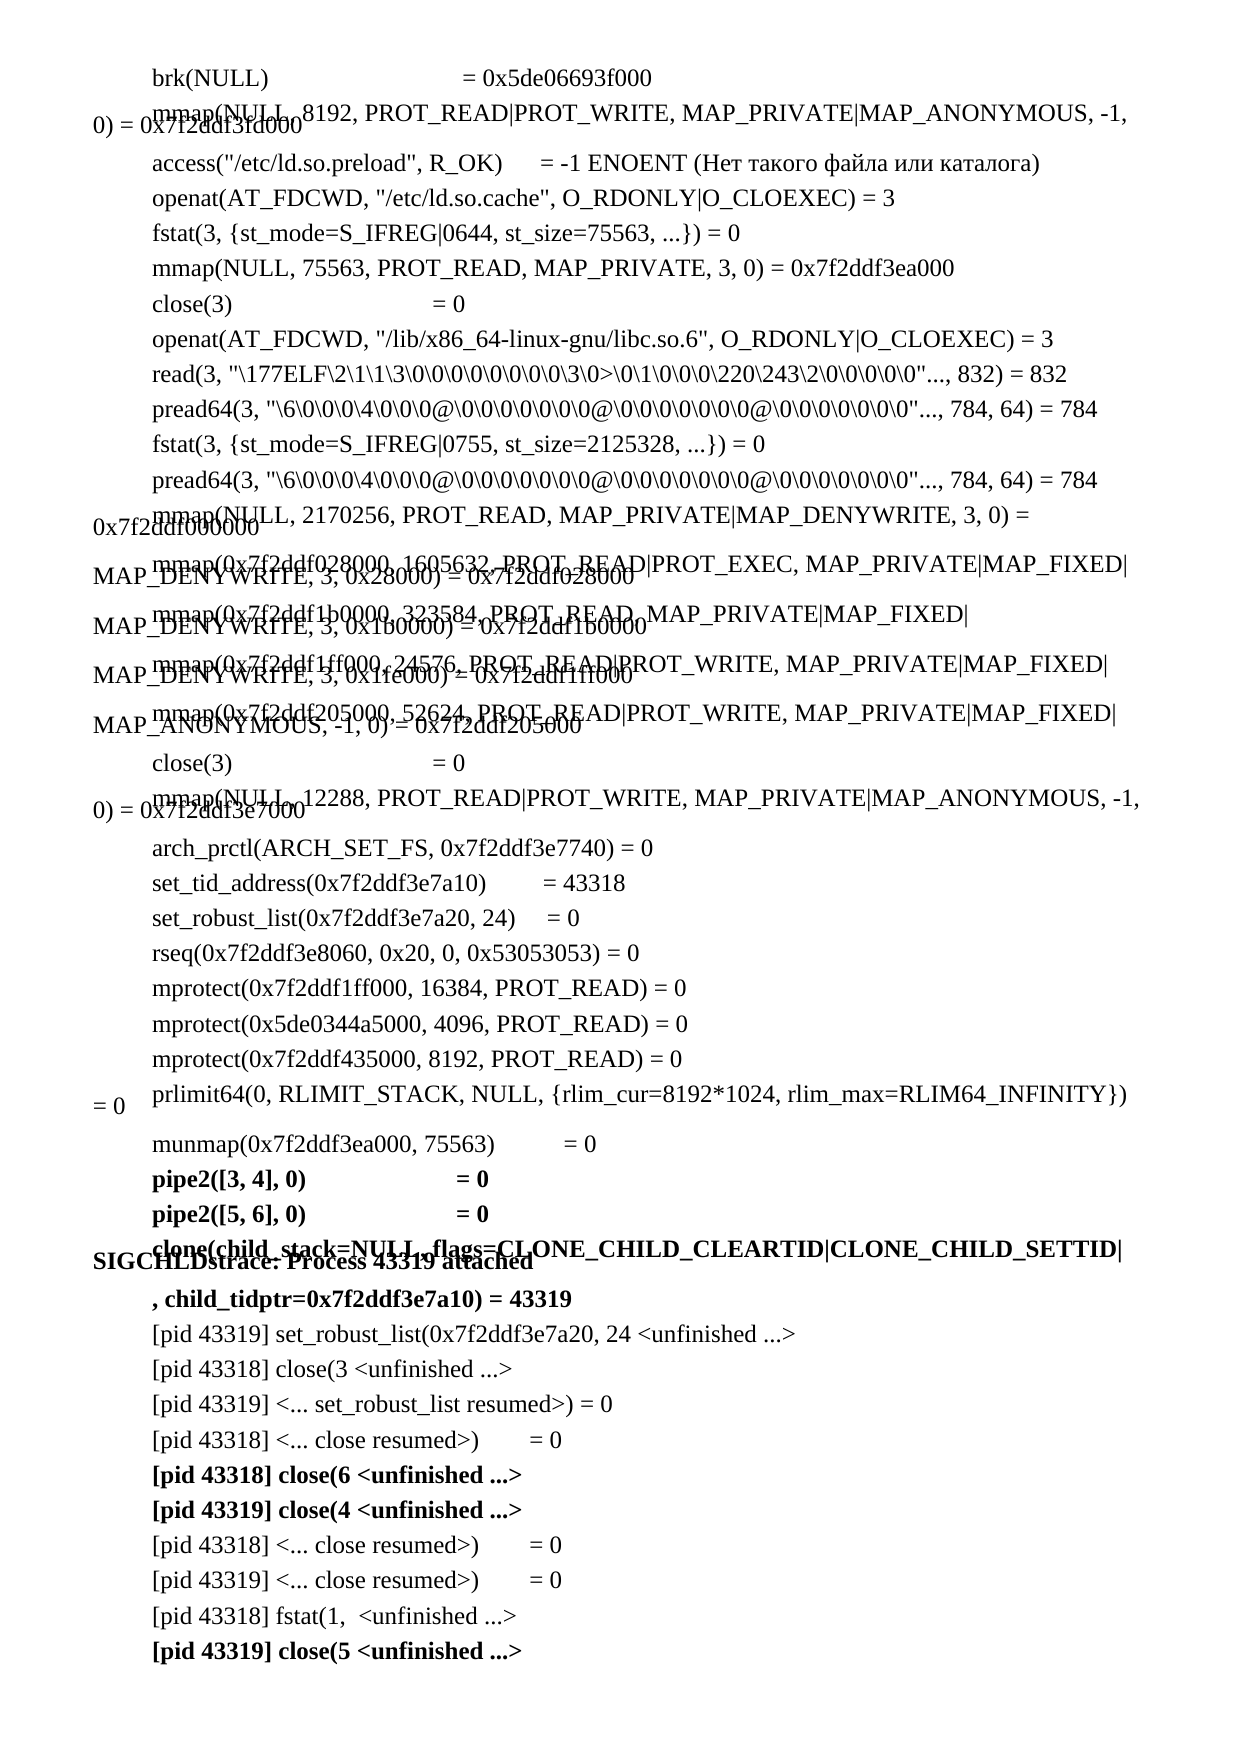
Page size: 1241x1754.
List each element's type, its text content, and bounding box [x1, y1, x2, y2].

text mprotect(0x7f2ddf1ff000, 16384, PROT_READ) = 0 [93, 985, 173, 1000]
text munmap(0x7f2ddf3ea000, 75563) = 0 [491, 1141, 1147, 1155]
text [pid 43319] close(5 <unfinished ...> [93, 1648, 154, 1662]
text [pid 43318] close(6 <unfinished ...> [165, 1472, 266, 1486]
text arch_prctl(ARCH_SET_FS, 0x7f2ddf3e7740) = 0 [93, 844, 212, 859]
text close(3) = 0 [229, 760, 1147, 774]
text close(3) = 0 [93, 760, 207, 774]
text rseq(0x7f2ddf3e8060, 0x20, 0, 0x53053053) = 0 [93, 950, 190, 964]
text [pid 43319] close(4 <unfinished ...> [333, 1507, 1147, 1521]
text pipe2([3, 4], 0) = 0 [177, 1176, 214, 1190]
text [pid 43318] <... close resumed>) = 0 [93, 1542, 162, 1557]
text [pid 43318] <... close resumed>) = 0 [474, 1542, 1147, 1557]
text close(3) = 0 [206, 760, 229, 774]
text mmap(NULL, 75563, PROT_READ, MAP_PRIVATE, 3, 0) = 0x7f2ddf3ea000 [93, 265, 204, 280]
text mprotect(0x7f2ddf1ff000, 16384, PROT_READ) = 0 [175, 985, 644, 1000]
text mprotect(0x5de0344a5000, 4096, PROT_READ) = 0 [243, 1021, 645, 1035]
text , child_tidptr=0x7f2ddf3e7a10) = 43319 [93, 1296, 260, 1310]
text set_tid_address(0x7f2ddf3e7a10) = 43318 [309, 880, 483, 894]
text pipe2([5, 6], 0) = 0 [93, 1211, 154, 1225]
text mprotect(0x5de0344a5000, 4096, PROT_READ) = 0 [645, 1021, 1147, 1035]
text mmap(0x7f2ddf1ff000, 24576, PROT_READ|PROT_WRITE, MAP_PRIVATE|MAP_FIXED|MAP_DENYWRITE, 3, 0x1fe000) = 0x7f2ddf1ff000 [93, 661, 1147, 689]
text pread64(3, "\6\0\0\0\4\0\0\0@\0\0\0\0\0\0\0@\0\0\0\0\0\0\0@\0\0\0\0\0\0\0"..., 784, 64) = 784 [593, 477, 753, 491]
text access("/etc/ld.so.preload", R_OK) = -1 ENOENT (Нет такого файла или каталога) [93, 160, 219, 174]
text close(3) = 0 [229, 301, 1147, 315]
text mmap(NULL, 12288, PROT_READ|PROT_WRITE, MAP_PRIVATE|MAP_ANONYMOUS, -1, 0) = 0x7f2ddf3e7000 [93, 795, 1147, 824]
text mmap(NULL, 75563, PROT_READ, MAP_PRIVATE, 3, 0) = 0x7f2ddf3ea000 [206, 265, 760, 280]
text [pid 43319] close(5 <unfinished ...> [165, 1648, 266, 1662]
text fstat(3, {st_mode=S_IFREG|0644, st_size=75563, ...}) = 0 [440, 230, 686, 244]
text set_robust_list(0x7f2ddf3e7a20, 24) = 0 [300, 915, 512, 929]
text [pid 43318] close(6 <unfinished ...> [93, 1472, 154, 1486]
text arch_prctl(ARCH_SET_FS, 0x7f2ddf3e7740) = 0 [611, 844, 1147, 859]
text mmap(0x7f2ddf028000, 1605632, PROT_READ|PROT_EXEC, MAP_PRIVATE|MAP_FIXED|MAP_DENYWRITE, 3, 0x28000) = 0x7f2ddf028000 [93, 561, 1147, 590]
text set_tid_address(0x7f2ddf3e7a10) = 43318 [483, 880, 1147, 894]
text [pid 43319] set_robust_list(0x7f2ddf3e7a20, 24 <unfinished ...> [164, 1331, 266, 1345]
text munmap(0x7f2ddf3ea000, 75563) = 0 [93, 1141, 229, 1155]
text [pid 43319] <... close resumed>) = 0 [474, 1577, 1147, 1592]
text [pid 43319] set_robust_list(0x7f2ddf3e7a20, 24 <unfinished ...> [424, 1331, 1147, 1345]
text mprotect(0x5de0344a5000, 4096, PROT_READ) = 0 [175, 1021, 244, 1035]
text [pid 43318] close(6 <unfinished ...> [269, 1472, 333, 1486]
text pipe2([5, 6], 0) = 0 [223, 1211, 267, 1225]
text mmap(NULL, 75563, PROT_READ, MAP_PRIVATE, 3, 0) = 0x7f2ddf3ea000 [759, 265, 1147, 280]
text [pid 43319] set_robust_list(0x7f2ddf3e7a20, 24 <unfinished ...> [267, 1331, 425, 1345]
text [pid 43319] <... close resumed>) = 0 [164, 1577, 475, 1592]
text pipe2([3, 4], 0) = 0 [223, 1176, 267, 1190]
text close(3) = 0 [206, 301, 229, 315]
text , child_tidptr=0x7f2ddf3e7a10) = 43319 [263, 1296, 478, 1310]
text mmap(0x7f2ddf1b0000, 323584, PROT_READ, MAP_PRIVATE|MAP_FIXED|MAP_DENYWRITE, 3, 0x1b0000) = 0x7f2ddf1b0000 [93, 611, 1147, 640]
text openat(AT_FDCWD, "/lib/x86_64-linux-gnu/libc.so.6", O_RDONLY|O_CLOEXEC) = 3 [858, 336, 1011, 350]
text set_robust_list(0x7f2ddf3e7a20, 24) = 0 [93, 915, 301, 929]
text [pid 43319] <... close resumed>) = 0 [93, 1577, 162, 1592]
text openat(AT_FDCWD, "/lib/x86_64-linux-gnu/libc.so.6", O_RDONLY|O_CLOEXEC) = 3 [221, 336, 857, 350]
text set_robust_list(0x7f2ddf3e7a20, 24) = 0 [512, 915, 1147, 929]
text [pid 43318] fstat(1, <unfinished ...> [93, 1613, 154, 1627]
text pread64(3, "\6\0\0\0\4\0\0\0@\0\0\0\0\0\0\0@\0\0\0\0\0\0\0@\0\0\0\0\0\0\0"..., 784, 64) = 784 [235, 477, 435, 491]
text [pid 43318] fstat(1, <unfinished ...> [164, 1613, 266, 1627]
text openat(AT_FDCWD, "/etc/ld.so.cache", O_RDONLY|O_CLOEXEC) = 3 [700, 195, 852, 209]
text mmap(NULL, 2170256, PROT_READ, MAP_PRIVATE|MAP_DENYWRITE, 3, 0) = 0x7f2ddf000000 [93, 512, 1147, 541]
text fstat(3, {st_mode=S_IFREG|0644, st_size=75563, ...}) = 0 [93, 230, 198, 244]
text mprotect(0x7f2ddf435000, 8192, PROT_READ) = 0 [175, 1056, 244, 1070]
text pread64(3, "\6\0\0\0\4\0\0\0@\0\0\0\0\0\0\0@\0\0\0\0\0\0\0@\0\0\0\0\0\0\0"..., 784, 64) = 784 [434, 477, 594, 491]
text openat(AT_FDCWD, "/etc/ld.so.cache", O_RDONLY|O_CLOEXEC) = 3 [852, 195, 1147, 209]
text [pid 43319] close(4 <unfinished ...> [269, 1507, 333, 1521]
text mmap(0x7f2ddf205000, 52624, PROT_READ|PROT_WRITE, MAP_PRIVATE|MAP_FIXED|MAP_ANONYMOUS, -1, 0) = 0x7f2ddf205000 [93, 710, 1147, 739]
text clone(child_stack=NULL, flags=CLONE_CHILD_CLEARTID|CLONE_CHILD_SETTID|SIGCHLDstrace: Process 43319 attached [93, 1246, 1147, 1275]
text [pid 43318] <... close resumed>) = 0 [475, 1437, 1147, 1451]
text [pid 43319] close(5 <unfinished ...> [269, 1648, 333, 1662]
text [pid 43319] <... set_robust_list resumed>) = 0 [569, 1401, 1147, 1416]
text [pid 43319] close(4 <unfinished ...> [165, 1507, 266, 1521]
text brk(NULL) = 0x5de06693f000 [265, 75, 1147, 89]
text prlimit64(0, RLIMIT_STACK, NULL, {rlim_cur=8192*1024, rlim_max=RLIM64_INFINITY}) = 0 [93, 1091, 1147, 1120]
text rseq(0x7f2ddf3e8060, 0x20, 0, 0x53053053) = 0 [597, 950, 1147, 964]
text rseq(0x7f2ddf3e8060, 0x20, 0, 0x53053053) = 0 [196, 950, 597, 964]
text access("/etc/ld.so.preload", R_OK) = -1 ENOENT (Нет такого файла или каталога) [833, 160, 1036, 174]
text [pid 43319] close(4 <unfinished ...> [93, 1507, 154, 1521]
text read(3, "\177ELF\2\1\1\3\0\0\0\0\0\0\0\0\3\0>\0\1\0\0\0\220\243\2\0\0\0\0\0"..., 832) = 832 [1000, 371, 1147, 385]
text [pid 43319] <... set_robust_list resumed>) = 0 [164, 1401, 570, 1416]
text pipe2([3, 4], 0) = 0 [93, 1176, 154, 1190]
text arch_prctl(ARCH_SET_FS, 0x7f2ddf3e7740) = 0 [256, 844, 611, 859]
text [pid 43318] <... close resumed>) = 0 [164, 1542, 475, 1557]
text access("/etc/ld.so.preload", R_OK) = -1 ENOENT (Нет такого файла или каталога) [335, 160, 499, 174]
text access("/etc/ld.so.preload", R_OK) = -1 ENOENT (Нет такого файла или каталога) [499, 160, 697, 174]
text brk(NULL) = 0x5de06693f000 [93, 75, 189, 89]
text openat(AT_FDCWD, "/lib/x86_64-linux-gnu/libc.so.6", O_RDONLY|O_CLOEXEC) = 3 [1011, 336, 1147, 350]
text [pid 43318] close(6 <unfinished ...> [333, 1472, 1147, 1486]
text [pid 43318] <... close resumed>) = 0 [93, 1437, 154, 1451]
text [pid 43318] <... close resumed>) = 0 [267, 1437, 475, 1451]
text mprotect(0x5de0344a5000, 4096, PROT_READ) = 0 [93, 1021, 173, 1035]
text fstat(3, {st_mode=S_IFREG|0755, st_size=2125328, ...}) = 0 [721, 441, 1147, 456]
text [pid 43318] close(3 <unfinished ...> [93, 1366, 162, 1381]
text pipe2([3, 4], 0) = 0 [302, 1176, 1147, 1190]
text openat(AT_FDCWD, "/etc/ld.so.cache", O_RDONLY|O_CLOEXEC) = 3 [221, 195, 699, 209]
text fstat(3, {st_mode=S_IFREG|0644, st_size=75563, ...}) = 0 [234, 230, 439, 244]
text mprotect(0x7f2ddf1ff000, 16384, PROT_READ) = 0 [643, 985, 1147, 1000]
text [pid 43319] close(5 <unfinished ...> [333, 1648, 1147, 1662]
text mprotect(0x7f2ddf435000, 8192, PROT_READ) = 0 [243, 1056, 640, 1070]
text pipe2([5, 6], 0) = 0 [302, 1211, 1147, 1225]
text mprotect(0x7f2ddf435000, 8192, PROT_READ) = 0 [640, 1056, 1147, 1070]
text munmap(0x7f2ddf3ea000, 75563) = 0 [242, 1141, 491, 1155]
text [pid 43318] fstat(1, <unfinished ...> [267, 1613, 322, 1627]
text mprotect(0x7f2ddf435000, 8192, PROT_READ) = 0 [93, 1056, 173, 1070]
text [pid 43318] fstat(1, <unfinished ...> [321, 1613, 1147, 1627]
text access("/etc/ld.so.preload", R_OK) = -1 ENOENT (Нет такого файла или каталога) [696, 160, 831, 174]
text mmap(NULL, 8192, PROT_READ|PROT_WRITE, MAP_PRIVATE|MAP_ANONYMOUS, -1, 0) = 0x7f2ddf3fd000 [93, 110, 1147, 139]
text access("/etc/ld.so.preload", R_OK) = -1 ENOENT (Нет такого файла или каталога) [218, 160, 333, 174]
text pipe2([5, 6], 0) = 0 [270, 1211, 301, 1225]
text set_tid_address(0x7f2ddf3e7a10) = 43318 [93, 880, 310, 894]
text close(3) = 0 [93, 301, 207, 315]
text pread64(3, "\6\0\0\0\4\0\0\0@\0\0\0\0\0\0\0@\0\0\0\0\0\0\0@\0\0\0\0\0\0\0"..., 784, 64) = 784 [752, 477, 1030, 491]
text fstat(3, {st_mode=S_IFREG|0755, st_size=2125328, ...}) = 0 [440, 441, 722, 456]
text pipe2([3, 4], 0) = 0 [270, 1176, 301, 1190]
text pread64(3, "\6\0\0\0\4\0\0\0@\0\0\0\0\0\0\0@\0\0\0\0\0\0\0@\0\0\0\0\0\0\0"..., 784, 64) = 784 [156, 406, 1030, 421]
text [pid 43318] <... close resumed>) = 0 [164, 1437, 266, 1451]
text fstat(3, {st_mode=S_IFREG|0755, st_size=2125328, ...}) = 0 [93, 441, 439, 456]
text pipe2([5, 6], 0) = 0 [177, 1211, 214, 1225]
text , child_tidptr=0x7f2ddf3e7a10) = 43319 [479, 1296, 1147, 1310]
text brk(NULL) = 0x5de06693f000 [188, 75, 265, 89]
text fstat(3, {st_mode=S_IFREG|0644, st_size=75563, ...}) = 0 [697, 230, 1147, 244]
text [pid 43319] <... set_robust_list resumed>) = 0 [93, 1401, 162, 1416]
text read(3, "\177ELF\2\1\1\3\0\0\0\0\0\0\0\0\3\0>\0\1\0\0\0\220\243\2\0\0\0\0\0"..., 832) = 832 [198, 371, 1000, 385]
text [pid 43318] close(3 <unfinished ...> [164, 1366, 1147, 1381]
